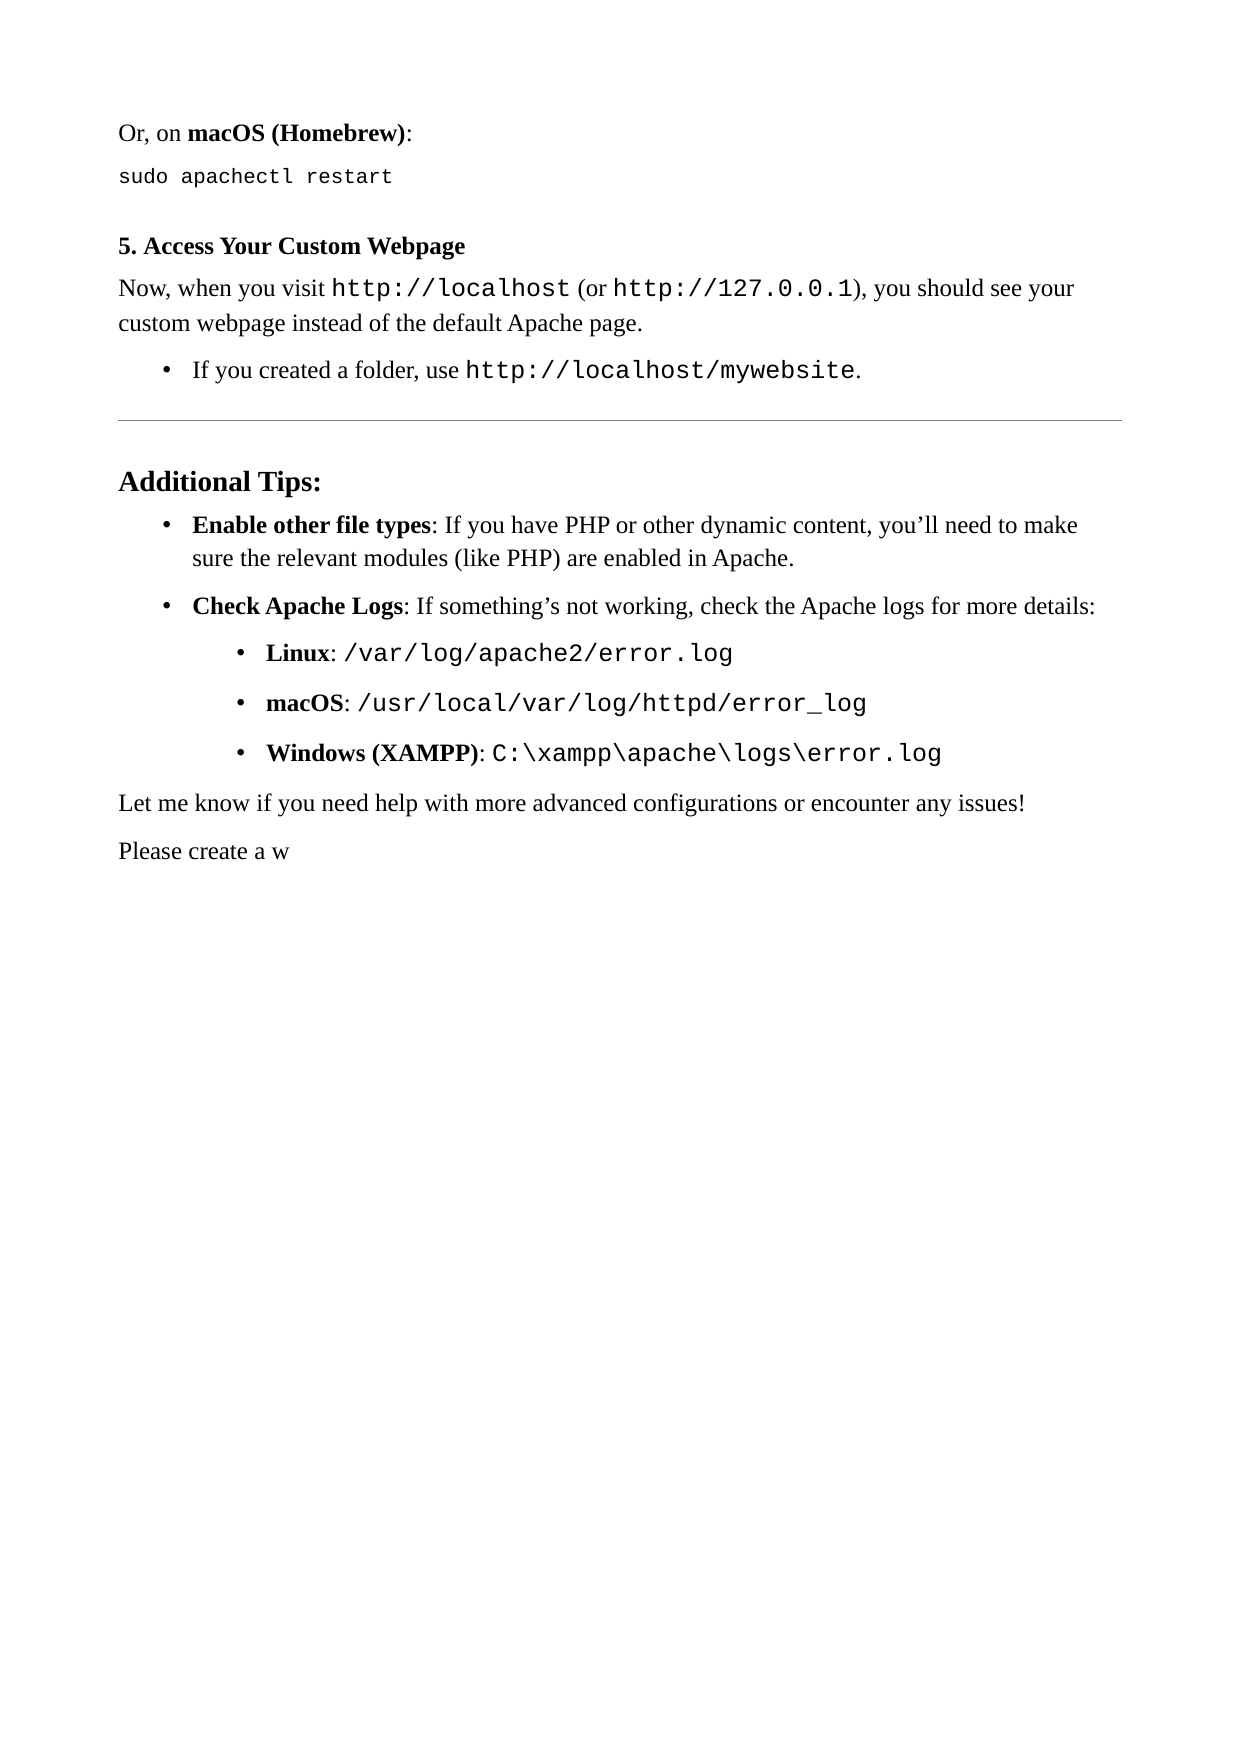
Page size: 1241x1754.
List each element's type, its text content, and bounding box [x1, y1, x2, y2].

text Or, on macOS (Homebrew): [118, 118, 1122, 147]
text Let me know if you need help with more advanced configurations or encounter any issues! [118, 788, 1122, 817]
list Linux: /var/log/apache2/error.log [236, 638, 1122, 669]
text sudo apachectl restart [118, 166, 1122, 189]
text Please create a w [118, 836, 1122, 865]
text Now, when you visit http://localhost (or http://127.0.0.1), you should see your custom webpage instead of the default Apache page. [118, 273, 1122, 336]
list If you created a folder, use http://localhost/mywebsite. [162, 355, 1122, 386]
list Enable other file types: If you have PHP or other dynamic content, you’ll need to make sure the relevant modules (like PHP) are enabled in Apache. [162, 510, 1122, 572]
subtitle 5. Access Your Custom Webpage [118, 231, 1122, 260]
list Check Apache Logs: If something’s not working, check the Apache logs for more details: [162, 591, 1122, 619]
list macOS: /usr/local/var/log/httpd/error_log [236, 688, 1122, 719]
subtitle Additional Tips: [118, 464, 1122, 498]
list Windows (XAMPP): C:\xampp\apache\logs\error.log [236, 738, 1122, 769]
